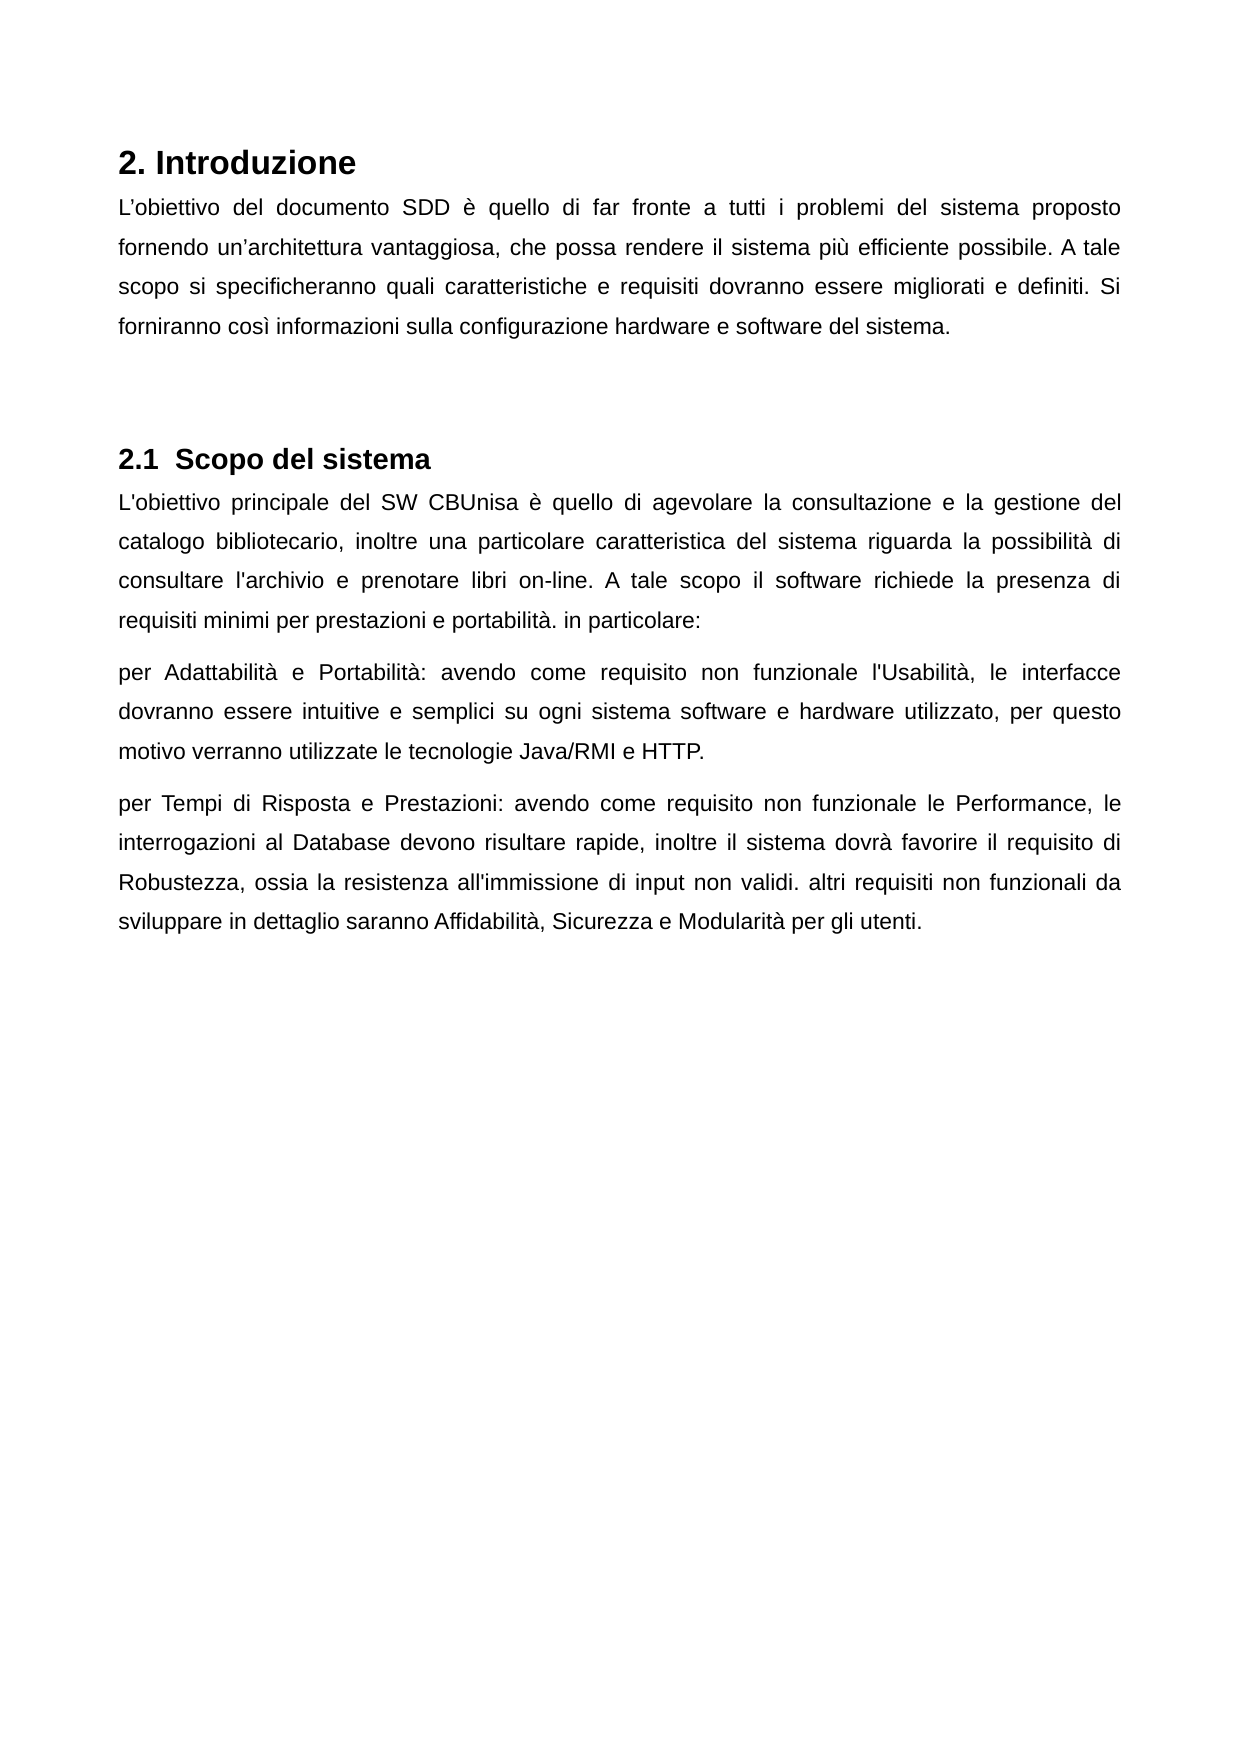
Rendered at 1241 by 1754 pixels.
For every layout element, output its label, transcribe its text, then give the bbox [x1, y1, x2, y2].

text L'obiettivo principale del SW CBUnisa è quello di agevolare la consultazione e la gestione del catalogo bibliotecario, inoltre una particolare caratteristica del sistema riguarda la possibilità di consultare l'archivio e prenotare libri on-line. A tale scopo il software richiede la presenza di requisiti minimi per prestazioni e portabilità. in particolare: [118, 488, 1122, 633]
subtitle 2.1 Scopo del sistema [118, 442, 1122, 476]
text per Adattabilità e Portabilità: avendo come requisito non funzionale l'Usabilità, le interfacce dovranno essere intuitive e semplici su ogni sistema software e hardware utilizzato, per questo motivo verranno utilizzate le tecnologie Java/RMI e HTTP. [118, 659, 1122, 764]
text L’obiettivo del documento SDD è quello di far fronte a tutti i problemi del sistema proposto fornendo un’architettura vantaggiosa, che possa rendere il sistema più efficiente possibile. A tale scopo si specificheranno quali caratteristiche e requisiti dovranno essere migliorati e definiti. Si forniranno così informazioni sulla configurazione hardware e software del sistema. [118, 194, 1122, 339]
text per Tempi di Risposta e Prestazioni: avendo come requisito non funzionale le Performance, le interrogazioni al Database devono risultare rapide, inoltre il sistema dovrà favorire il requisito di Robustezza, ossia la resistenza all'immissione di input non validi. altri requisiti non funzionali da sviluppare in dettaglio saranno Affidabilità, Sicurezza e Modularità per gli utenti. [118, 790, 1122, 934]
subtitle 2. Introduzione [118, 143, 1122, 182]
